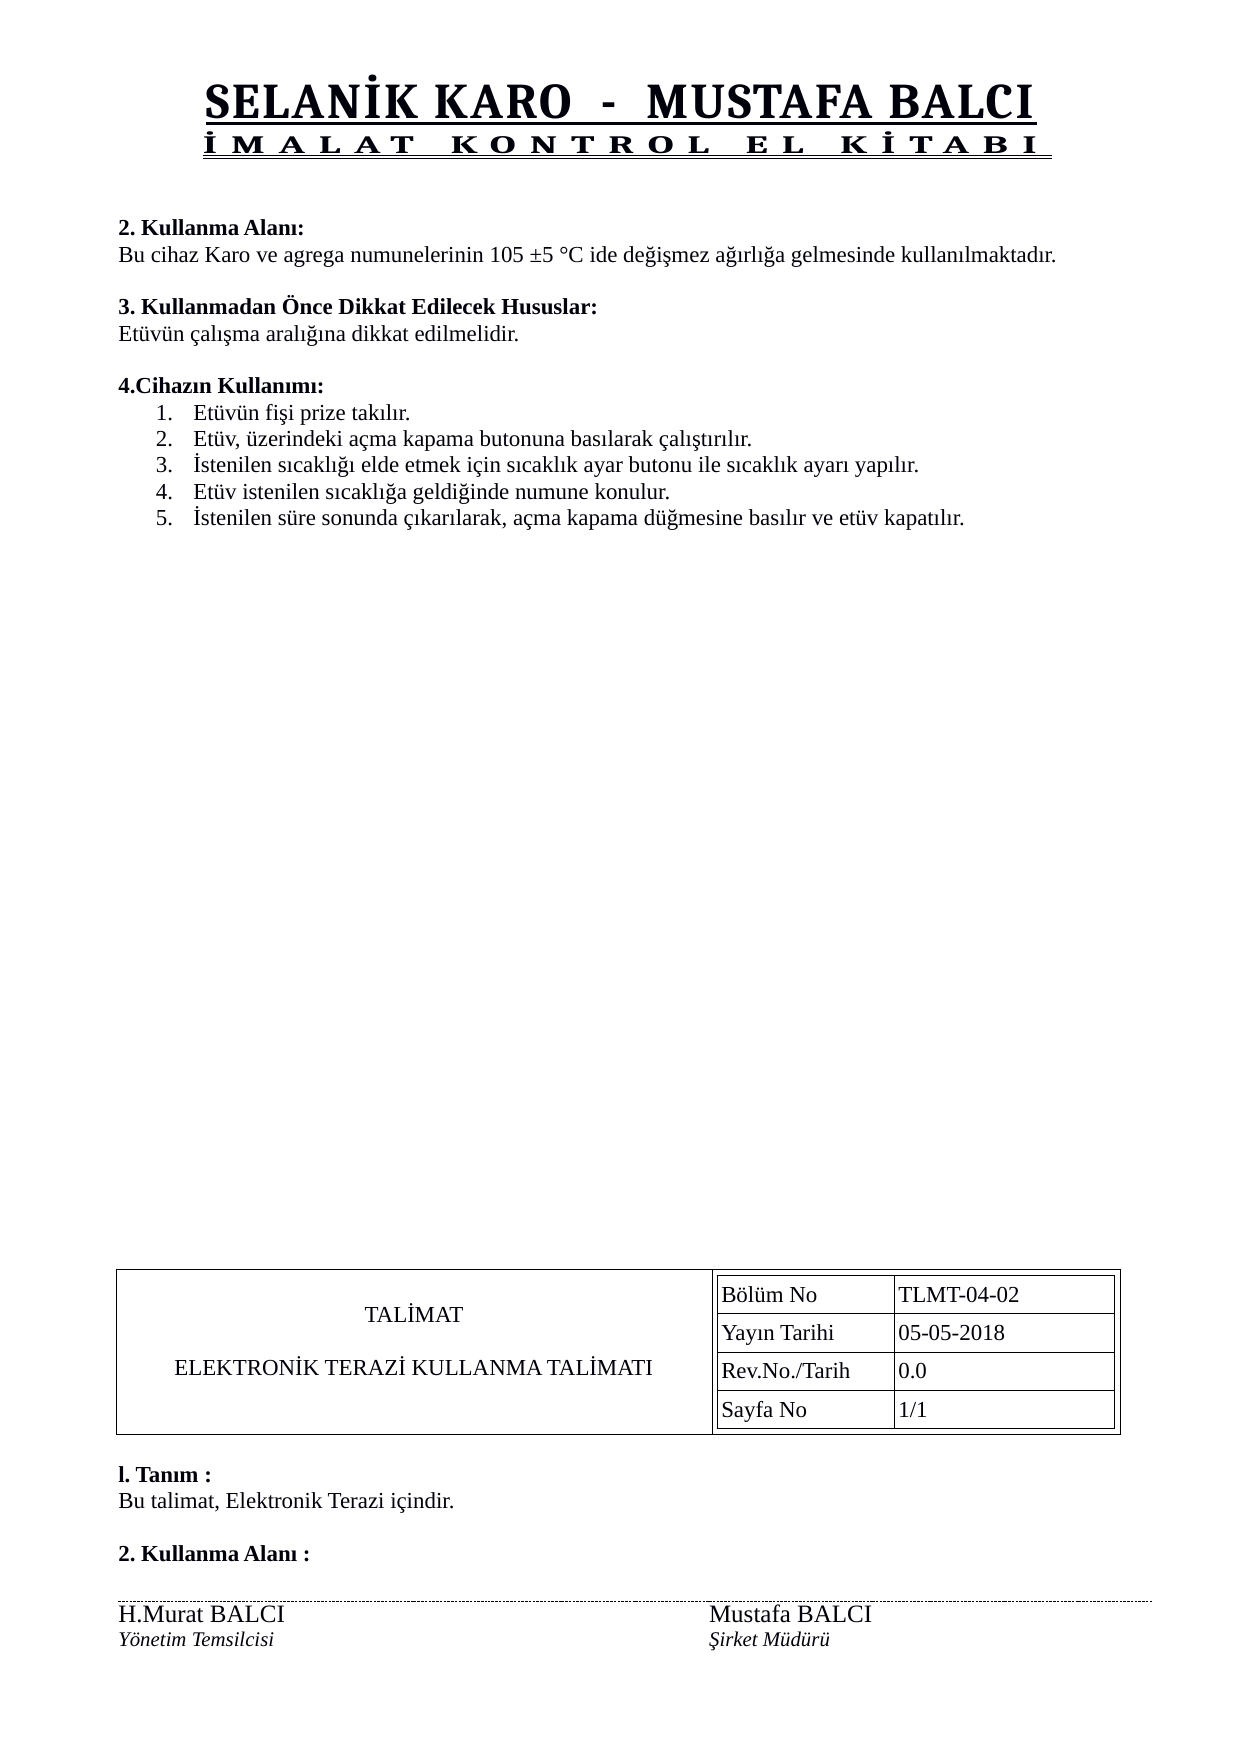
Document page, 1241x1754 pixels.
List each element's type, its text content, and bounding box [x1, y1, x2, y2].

text Bu cihaz Karo ve agrega numunelerinin 105 ±5 °C ide değişmez ağırlığa gelmesinde kullanılmaktadır. [118, 241, 1122, 267]
table_header [713, 1270, 1120, 1434]
table_header TALİMAT ELEKTRONİK TERAZİ KULLANMA TALİMATI [117, 1270, 712, 1434]
table_cell Sayfa No [718, 1391, 894, 1428]
text 2. Kullanma Alanı : [118, 1540, 1122, 1567]
text l. Tanım : [118, 1461, 1122, 1488]
text Etüvün çalışma aralığına dikkat edilmelidir. [118, 320, 1122, 346]
list İstenilen süre sonunda çıkarılarak, açma kapama düğmesine basılır ve etüv kapatılır. [156, 504, 1122, 531]
list Etüv, üzerindeki açma kapama butonuna basılarak çalıştırılır. [156, 425, 1122, 451]
table_cell Yayın Tarihi [718, 1314, 894, 1351]
text Bu talimat, Elektronik Terazi içindir. [118, 1488, 1122, 1514]
text 3. Kullanmadan Önce Dikkat Edilecek Hususlar: [118, 293, 1122, 320]
list Etüv istenilen sıcaklığa geldiğinde numune konulur. [156, 478, 1122, 504]
table_header TLMT-04-02 [895, 1276, 1114, 1313]
text 4.Cihazın Kullanımı: [118, 372, 1122, 399]
table_cell 05-05-2018 [895, 1314, 1114, 1351]
table_cell Rev.No./Tarih [718, 1353, 894, 1390]
list İstenilen sıcaklığı elde etmek için sıcaklık ayar butonu ile sıcaklık ayarı yapılır. [156, 451, 1122, 478]
table_cell 0.0 [895, 1353, 1114, 1390]
text 2. Kullanma Alanı: [118, 214, 1122, 241]
table_cell 1/1 [895, 1391, 1114, 1428]
table_header Bölüm No [718, 1276, 894, 1313]
list Etüvün fişi prize takılır. [156, 399, 1122, 425]
